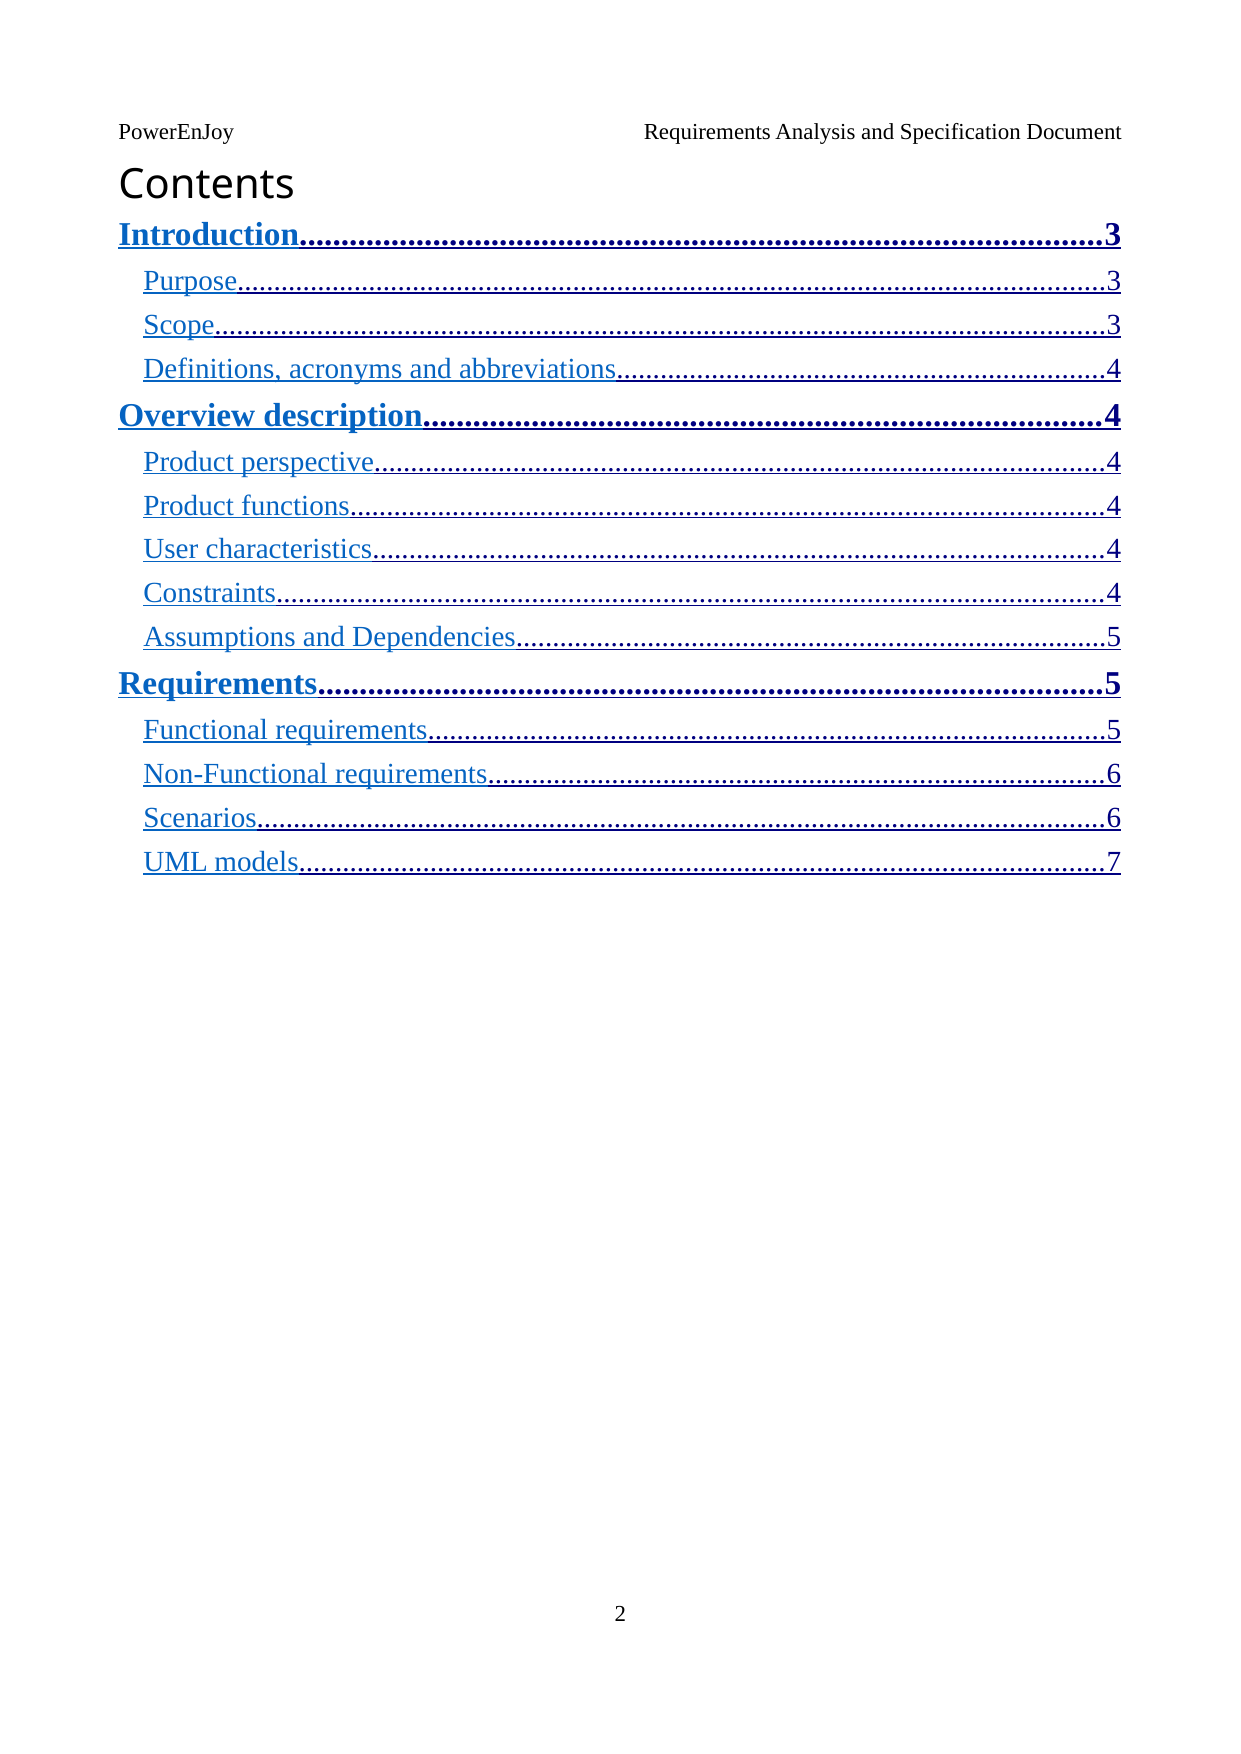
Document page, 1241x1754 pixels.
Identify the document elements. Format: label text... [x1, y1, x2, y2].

text Requirements 5 [118, 663, 1122, 702]
text Scope 3 [143, 307, 1122, 341]
text Non-Functional requirements 6 [143, 756, 1122, 790]
text Definitions, acronyms and abbreviations 4 [143, 351, 1122, 384]
text Assumptions and Dependencies 5 [143, 619, 1122, 653]
text Product perspective 4 [143, 444, 1122, 477]
text User characteristics 4 [143, 532, 1122, 565]
text Overview description 4 [118, 395, 1122, 433]
text Introduction 3 [118, 214, 1122, 253]
text Purpose 3 [143, 263, 1122, 297]
text Scenarios 6 [143, 800, 1122, 834]
text UML models 7 [143, 844, 1122, 878]
text Functional requirements 5 [143, 712, 1122, 746]
subtitle Contents [118, 153, 1122, 210]
text Constraints 4 [143, 576, 1122, 609]
text Product functions 4 [143, 488, 1122, 521]
